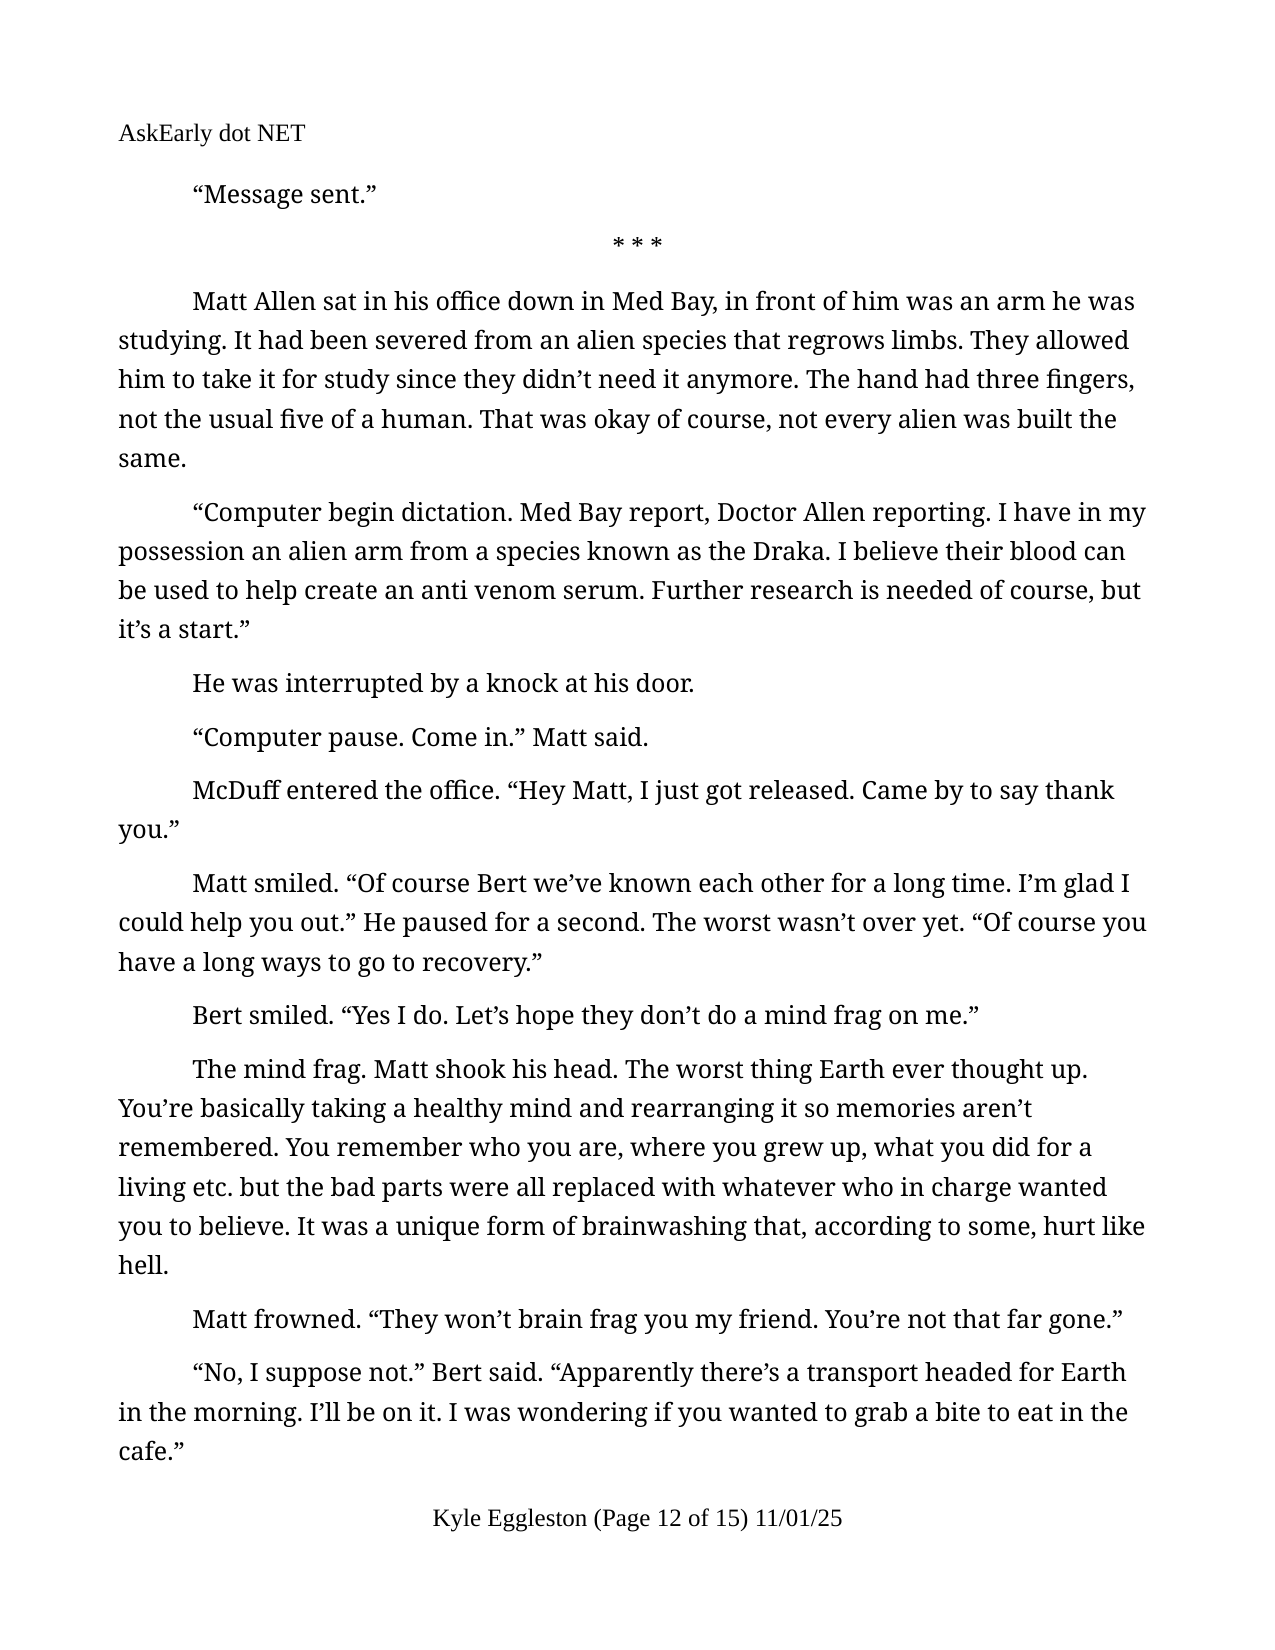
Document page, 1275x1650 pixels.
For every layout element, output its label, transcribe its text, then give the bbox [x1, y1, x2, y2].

text Matt Allen sat in his office down in Med Bay, in front of him was an arm he was studying. It had been severed from an alien species that regrows limbs. They allowed him to take it for study since they didn’t need it anymore. The hand had three fingers, not the usual five of a human. That was okay of course, not every alien was built the same. [118, 284, 1157, 474]
text “No, I suppose not.” Bert said. “Apparently there’s a transport headed for Earth in the morning. I’ll be on it. I was wondering if you wanted to grab a bite to eat in the cafe.” [118, 1355, 1157, 1467]
text Bert smiled. “Yes I do. Let’s hope they don’t do a mind frag on me.” [118, 998, 1157, 1032]
text He was interrupted by a knock at his door. [118, 666, 1157, 699]
text * * * [118, 230, 1157, 264]
text Matt frowned. “They won’t brain frag you my friend. You’re not that far gone.” [118, 1301, 1157, 1335]
text “Message sent.” [118, 176, 1157, 210]
text “Computer begin dictation. Med Bay report, Doctor Allen reporting. I have in my possession an alien arm from a species known as the Draka. I believe their blood can be used to help create an anti venom serum. Further research is needed of course, but it’s a start.” [118, 494, 1157, 646]
text Matt smiled. “Of course Bert we’ve known each other for a long time. I’m glad I could help you out.” He paused for a second. The worst wasn’t over yet. “Of course you have a long ways to go to recovery.” [118, 866, 1157, 978]
text “Computer pause. Come in.” Matt said. [118, 719, 1157, 753]
text McDuff entered the office. “Hey Matt, I just got released. Came by to say thank you.” [118, 773, 1157, 846]
text The mind frag. Matt shook his head. The worst thing Earth ever thought up. You’re basically taking a healthy mind and rearranging it so memories aren’t remembered. You remember who you are, where you grew up, what you did for a living etc. but the bad parts were all replaced with whatever who in charge wanted you to believe. It was a unique form of brainwashing that, according to some, hurt like hell. [118, 1052, 1157, 1282]
